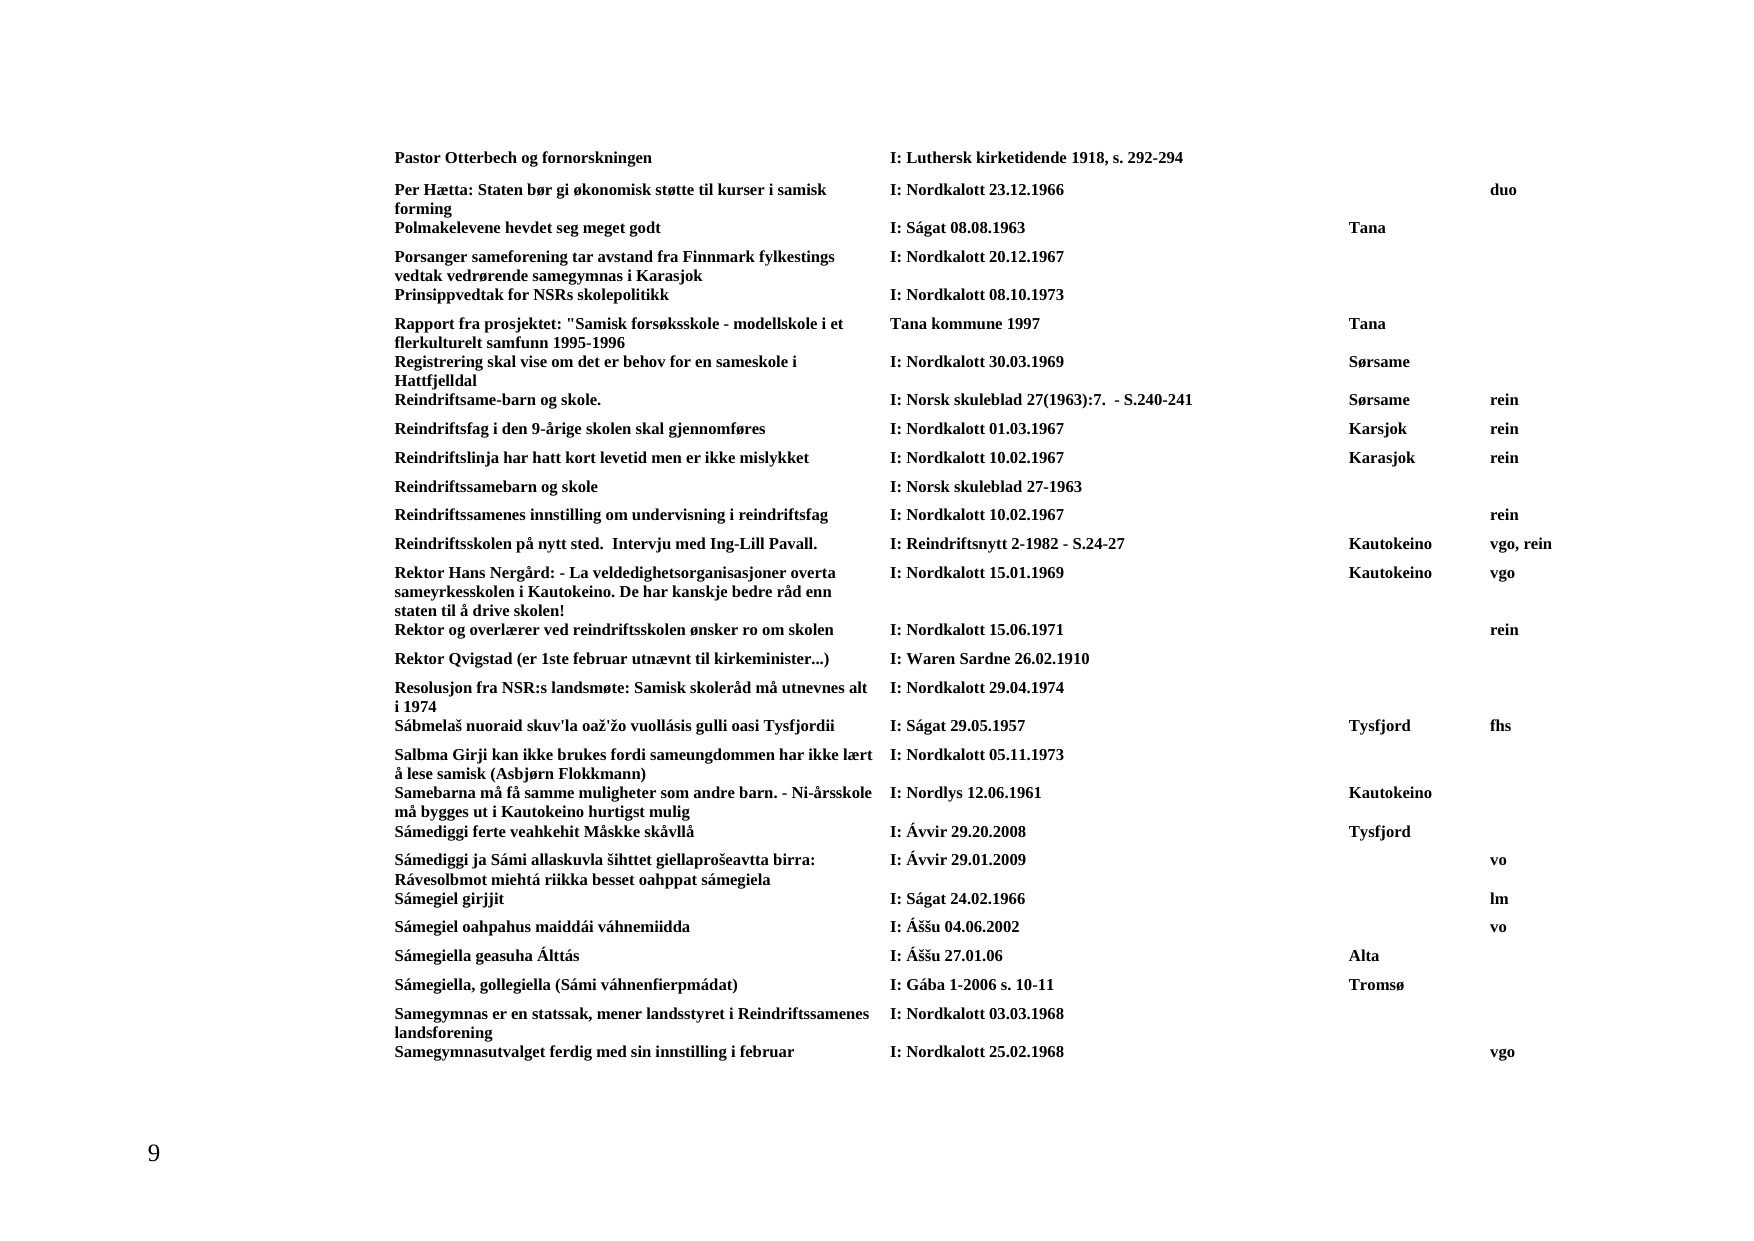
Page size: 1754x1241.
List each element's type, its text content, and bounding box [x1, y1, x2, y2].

table_cell Reindriftslinja har hatt kort levetid men er ikke mislykket [387, 448, 883, 476]
table_cell rein [1483, 620, 1605, 649]
table_cell Kautokeino [1341, 563, 1482, 620]
table_cell I: Nordlys 12.06.1961 [883, 783, 1341, 821]
table_cell I: Nordkalott 29.04.1974 [883, 678, 1341, 716]
table_cell duo [1483, 179, 1605, 218]
table_cell [1341, 678, 1482, 716]
table_cell vgo [1483, 563, 1605, 620]
table_cell Reindriftssamenes innstilling om undervisning i reindriftsfag [387, 505, 883, 534]
table_cell I: Nordkalott 15.06.1971 [883, 620, 1341, 649]
table_cell Prinsippvedtak for NSRs skolepolitikk [387, 285, 883, 313]
table_cell [149, 850, 387, 888]
table_cell Alta [1341, 946, 1482, 975]
table_cell I: Ságat 24.02.1966 [883, 889, 1341, 917]
table_cell [149, 946, 387, 975]
table_cell [149, 975, 387, 1003]
table_cell [149, 620, 387, 649]
table_cell Polmakelevene hevdet seg meget godt [387, 218, 883, 246]
table_cell Samebarna må få samme muligheter som andre barn. - Ni-årsskole må bygges ut i Kautokeino hurtigst mulig [387, 783, 883, 821]
table_cell [149, 649, 387, 678]
table_cell Resolusjon fra NSR:s landsmøte: Samisk skoleråd må utnevnes alt i 1974 [387, 678, 883, 716]
table_cell Rapport fra prosjektet: "Samisk forsøksskole - modellskole i et flerkulturelt samfunn 1995-1996 [387, 314, 883, 352]
table_cell Tana kommune 1997 [883, 314, 1341, 352]
table_cell [149, 889, 387, 917]
table_cell [1341, 745, 1482, 783]
table_cell Sámediggi ja Sámi allaskuvla šihttet giellaprošeavtta birra: Rávesolbmot miehtá riikka besset oahppat sámegiela [387, 850, 883, 888]
table_cell I: Nordkalott 08.10.1973 [883, 285, 1341, 313]
table_cell [1341, 620, 1482, 649]
table_cell [1341, 476, 1482, 505]
table_cell Kautokeino [1341, 783, 1482, 821]
table_cell [1483, 678, 1605, 716]
table_cell [149, 218, 387, 246]
table_cell [1341, 850, 1482, 888]
table_cell rein [1483, 505, 1605, 534]
table_cell Rektor og overlærer ved reindriftsskolen ønsker ro om skolen [387, 620, 883, 649]
table_cell [149, 448, 387, 476]
table_cell [1341, 889, 1482, 917]
table_cell Sámegiella geasuha Álttás [387, 946, 883, 975]
table_cell [1483, 246, 1605, 285]
table_cell [149, 821, 387, 850]
table_cell [149, 534, 387, 563]
table_cell [1483, 352, 1605, 390]
table_cell Rektor Hans Nergård: - La veldedighetsorganisasjoner overta sameyrkesskolen i Kautokeino. De har kanskje bedre råd enn staten til å drive skolen! [387, 563, 883, 620]
table_cell I: Ávvir 29.20.2008 [883, 821, 1341, 850]
table_cell [149, 179, 387, 218]
table_cell [149, 390, 387, 419]
table_cell [149, 419, 387, 448]
table_cell [1341, 285, 1482, 313]
table_cell Karsjok [1341, 419, 1482, 448]
table_cell vo [1483, 850, 1605, 888]
table_cell [1341, 1004, 1482, 1042]
table_cell Rektor Qvigstad (er 1ste februar utnævnt til kirkeminister...) [387, 649, 883, 678]
table_cell Tana [1341, 314, 1482, 352]
table_cell fhs [1483, 716, 1605, 745]
table_cell I: Áššu 04.06.2002 [883, 917, 1341, 946]
table_cell [149, 745, 387, 783]
table_cell [149, 783, 387, 821]
table_cell I: Áššu 27.01.06 [883, 946, 1341, 975]
table_cell Sábmelaš nuoraid skuv'la oaž'žo vuollásis gulli oasi Tysfjordii [387, 716, 883, 745]
table_cell [1483, 745, 1605, 783]
table_cell Reindriftssamebarn og skole [387, 476, 883, 505]
table_cell [1483, 285, 1605, 313]
table_cell vo [1483, 917, 1605, 946]
table_cell [1341, 1042, 1482, 1071]
table_cell [1483, 148, 1605, 179]
table_cell [149, 285, 387, 313]
table_cell Sámegiel girjjit [387, 889, 883, 917]
table_cell I: Nordkalott 15.01.1969 [883, 563, 1341, 620]
table_cell [1483, 218, 1605, 246]
table_cell I: Luthersk kirketidende 1918, s. 292-294 [883, 148, 1341, 179]
table_cell I: Nordkalott 23.12.1966 [883, 179, 1341, 218]
table_cell Samegymnas er en statssak, mener landsstyret i Reindriftssamenes landsforening [387, 1004, 883, 1042]
table_cell I: Nordkalott 03.03.1968 [883, 1004, 1341, 1042]
table_cell I: Ávvir 29.01.2009 [883, 850, 1341, 888]
table_cell [149, 246, 387, 285]
table_cell [1483, 975, 1605, 1003]
table_cell Sørsame [1341, 352, 1482, 390]
table_cell Sámegiel oahpahus maiddái váhnemiidda [387, 917, 883, 946]
table_cell I: Nordkalott 20.12.1967 [883, 246, 1341, 285]
table_cell Reindriftsfag i den 9-årige skolen skal gjennomføres [387, 419, 883, 448]
table_cell I: Gába 1-2006 s. 10-11 [883, 975, 1341, 1003]
table_cell [1341, 179, 1482, 218]
table_cell rein [1483, 390, 1605, 419]
table_cell I: Nordkalott 10.02.1967 [883, 505, 1341, 534]
table_cell [149, 476, 387, 505]
table_cell Tysfjord [1341, 821, 1482, 850]
table_cell I: Nordkalott 30.03.1969 [883, 352, 1341, 390]
table_cell [149, 352, 387, 390]
table_cell Reindriftsskolen på nytt sted. Intervju med Ing-Lill Pavall. [387, 534, 883, 563]
table_cell I: Norsk skuleblad 27(1963):7. - S.240-241 [883, 390, 1341, 419]
table_cell vgo, rein [1483, 534, 1605, 563]
table_cell [1483, 649, 1605, 678]
table_cell [1341, 246, 1482, 285]
table_cell [149, 917, 387, 946]
table_cell Porsanger sameforening tar avstand fra Finnmark fylkestings vedtak vedrørende samegymnas i Karasjok [387, 246, 883, 285]
table_cell Kautokeino [1341, 534, 1482, 563]
table_cell [149, 148, 387, 179]
table_cell rein [1483, 448, 1605, 476]
table_cell Sámegiella, gollegiella (Sámi váhnenfierpmádat) [387, 975, 883, 1003]
table_cell I: Nordkalott 25.02.1968 [883, 1042, 1341, 1071]
table_cell [1483, 476, 1605, 505]
table_cell [149, 563, 387, 620]
table_cell [1483, 1004, 1605, 1042]
table_cell Tana [1341, 218, 1482, 246]
table_cell Pastor Otterbech og fornorskningen [387, 148, 883, 179]
table_cell I: Nordkalott 10.02.1967 [883, 448, 1341, 476]
table_cell [149, 1042, 387, 1071]
table_cell Sámediggi ferte veahkehit Måskke skåvllå [387, 821, 883, 850]
table_cell [1483, 783, 1605, 821]
table_cell I: Ságat 08.08.1963 [883, 218, 1341, 246]
table_cell lm [1483, 889, 1605, 917]
table_cell [1483, 821, 1605, 850]
table_cell [1483, 946, 1605, 975]
table_cell I: Nordkalott 05.11.1973 [883, 745, 1341, 783]
table_cell [149, 1004, 387, 1042]
table_cell Tromsø [1341, 975, 1482, 1003]
table_cell [1341, 148, 1482, 179]
table_cell vgo [1483, 1042, 1605, 1071]
table_cell [1341, 917, 1482, 946]
table_cell Reindriftsame-barn og skole. [387, 390, 883, 419]
table_cell I: Waren Sardne 26.02.1910 [883, 649, 1341, 678]
table_cell Samegymnasutvalget ferdig med sin innstilling i februar [387, 1042, 883, 1071]
table_cell I: Norsk skuleblad 27-1963 [883, 476, 1341, 505]
table_cell [149, 505, 387, 534]
table_cell [149, 314, 387, 352]
table_cell I: Nordkalott 01.03.1967 [883, 419, 1341, 448]
table_cell Karasjok [1341, 448, 1482, 476]
table_cell rein [1483, 419, 1605, 448]
table_cell Per Hætta: Staten bør gi økonomisk støtte til kurser i samisk forming [387, 179, 883, 218]
table_cell [1341, 505, 1482, 534]
table_cell I: Ságat 29.05.1957 [883, 716, 1341, 745]
table_cell [1341, 649, 1482, 678]
table_cell [1483, 314, 1605, 352]
table_cell I: Reindriftsnytt 2-1982 - S.24-27 [883, 534, 1341, 563]
table_cell Sørsame [1341, 390, 1482, 419]
table_cell Salbma Girji kan ikke brukes fordi sameungdommen har ikke lært å lese samisk (Asbjørn Flokkmann) [387, 745, 883, 783]
table_cell [149, 678, 387, 716]
table_cell Tysfjord [1341, 716, 1482, 745]
table_cell [149, 716, 387, 745]
table_cell Registrering skal vise om det er behov for en sameskole i Hattfjelldal [387, 352, 883, 390]
